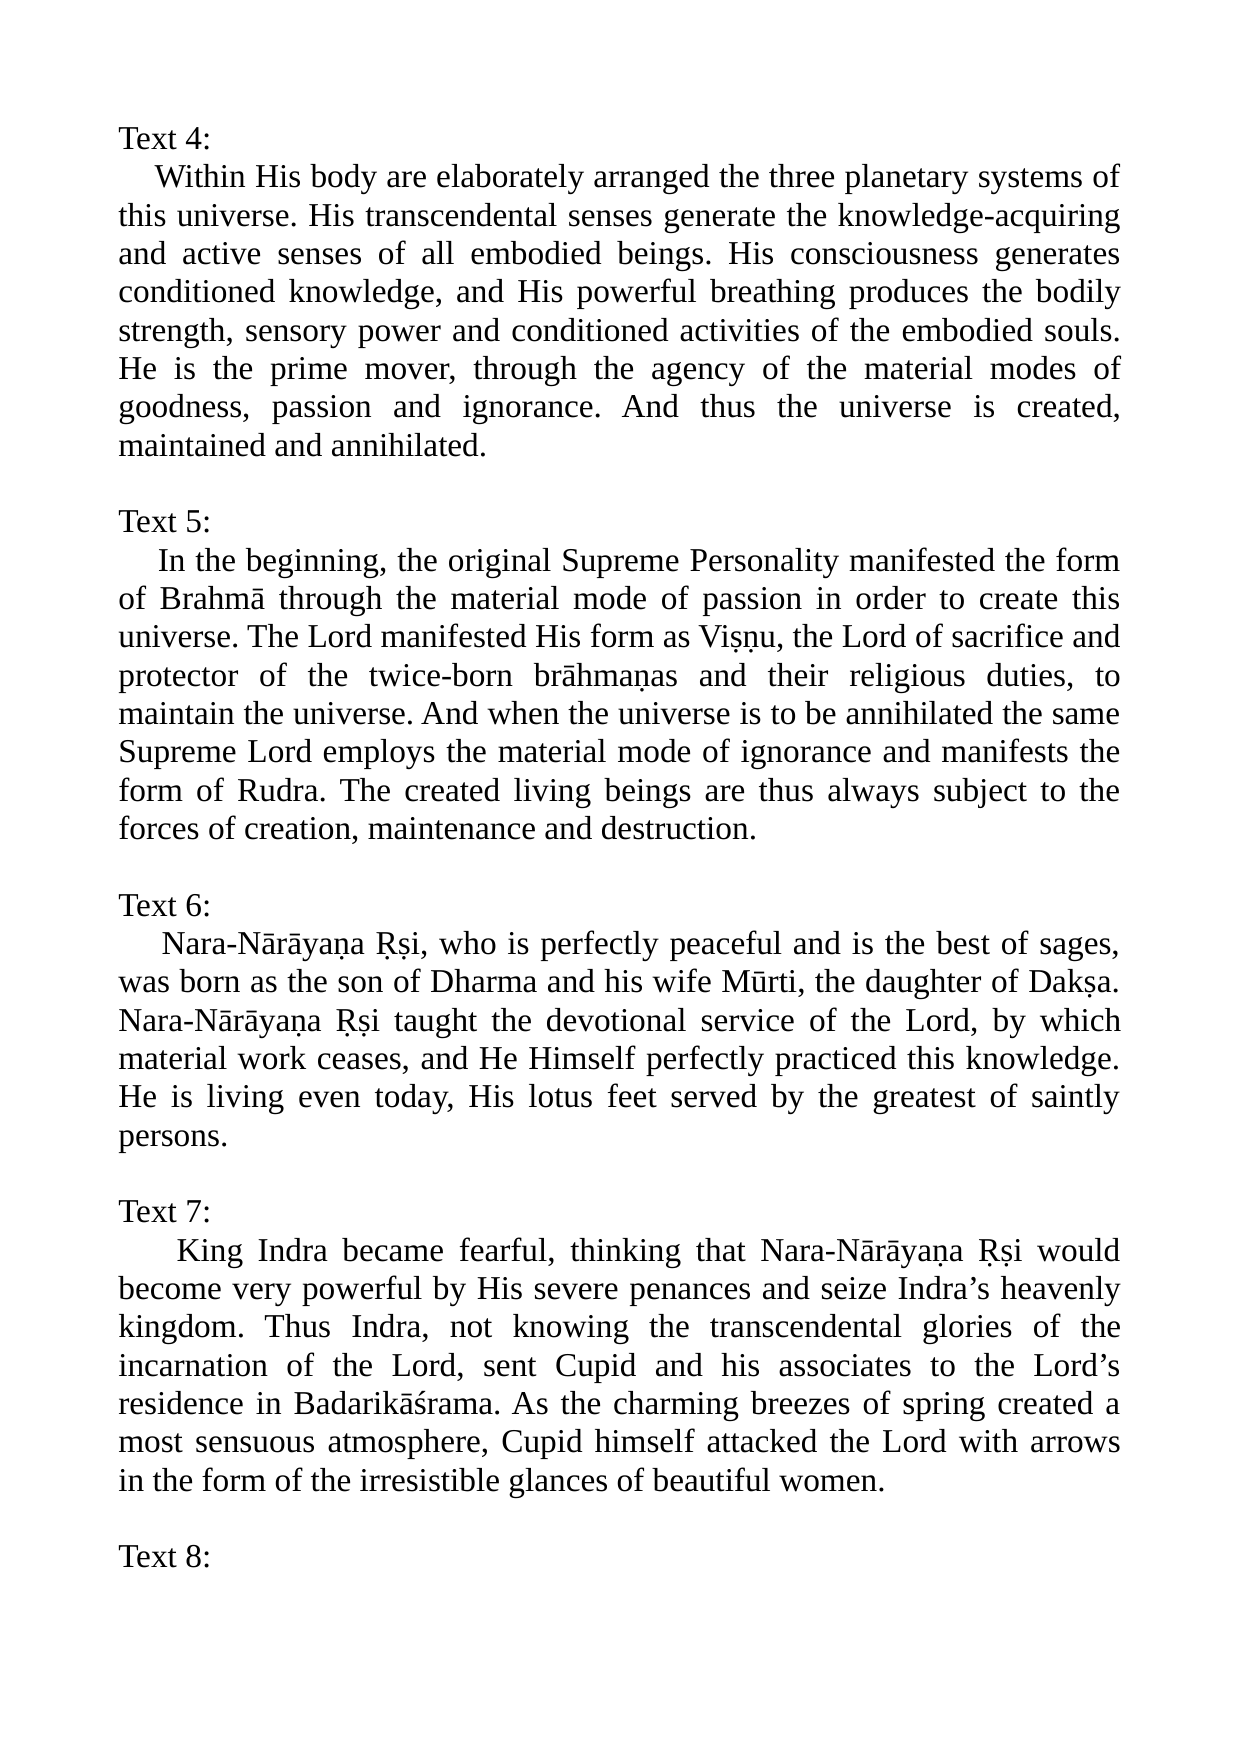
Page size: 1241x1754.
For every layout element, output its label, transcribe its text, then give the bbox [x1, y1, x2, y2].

text Text 6: [118, 885, 1122, 923]
text Within His body are elaborately arranged the three planetary systems of this universe. His transcendental senses generate the knowledge-acquiring and active senses of all embodied beings. His consciousness generates conditioned knowledge, and His powerful breathing produces the bodily strength, sensory power and conditioned activities of the embodied souls. He is the prime mover, through the agency of the material modes of goodness, passion and ignorance. And thus the universe is created, maintained and annihilated. [118, 156, 1122, 463]
text In the beginning, the original Supreme Personality manifested the form of Brahmā through the material mode of passion in order to create this universe. The Lord manifested His form as Viṣṇu, the Lord of sacrifice and protector of the twice-born brāhmaṇas and their religious duties, to maintain the universe. And when the universe is to be annihilated the same Supreme Lord employs the material mode of ignorance and manifests the form of Rudra. The created living beings are thus always subject to the forces of creation, maintenance and destruction. [118, 540, 1122, 846]
text Text 5: [118, 501, 1122, 540]
text Text 4: [118, 118, 1122, 156]
text Nara-Nārāyaṇa Ṛṣi, who is perfectly peaceful and is the best of sages, was born as the son of Dharma and his wife Mūrti, the daughter of Dakṣa. Nara-Nārāyaṇa Ṛṣi taught the devotional service of the Lord, by which material work ceases, and He Himself perfectly practiced this knowledge. He is living even today, His lotus feet served by the greatest of saintly persons. [118, 923, 1122, 1153]
text Text 8: [118, 1536, 1122, 1575]
text Text 7: [118, 1191, 1122, 1230]
text King Indra became fearful, thinking that Nara-Nārāyaṇa Ṛṣi would become very powerful by His severe penances and seize Indra’s heavenly kingdom. Thus Indra, not knowing the transcendental glories of the incarnation of the Lord, sent Cupid and his associates to the Lord’s residence in Badarikāśrama. As the charming breezes of spring created a most sensuous atmosphere, Cupid himself attacked the Lord with arrows in the form of the irresistible glances of beautiful women. [118, 1230, 1122, 1498]
